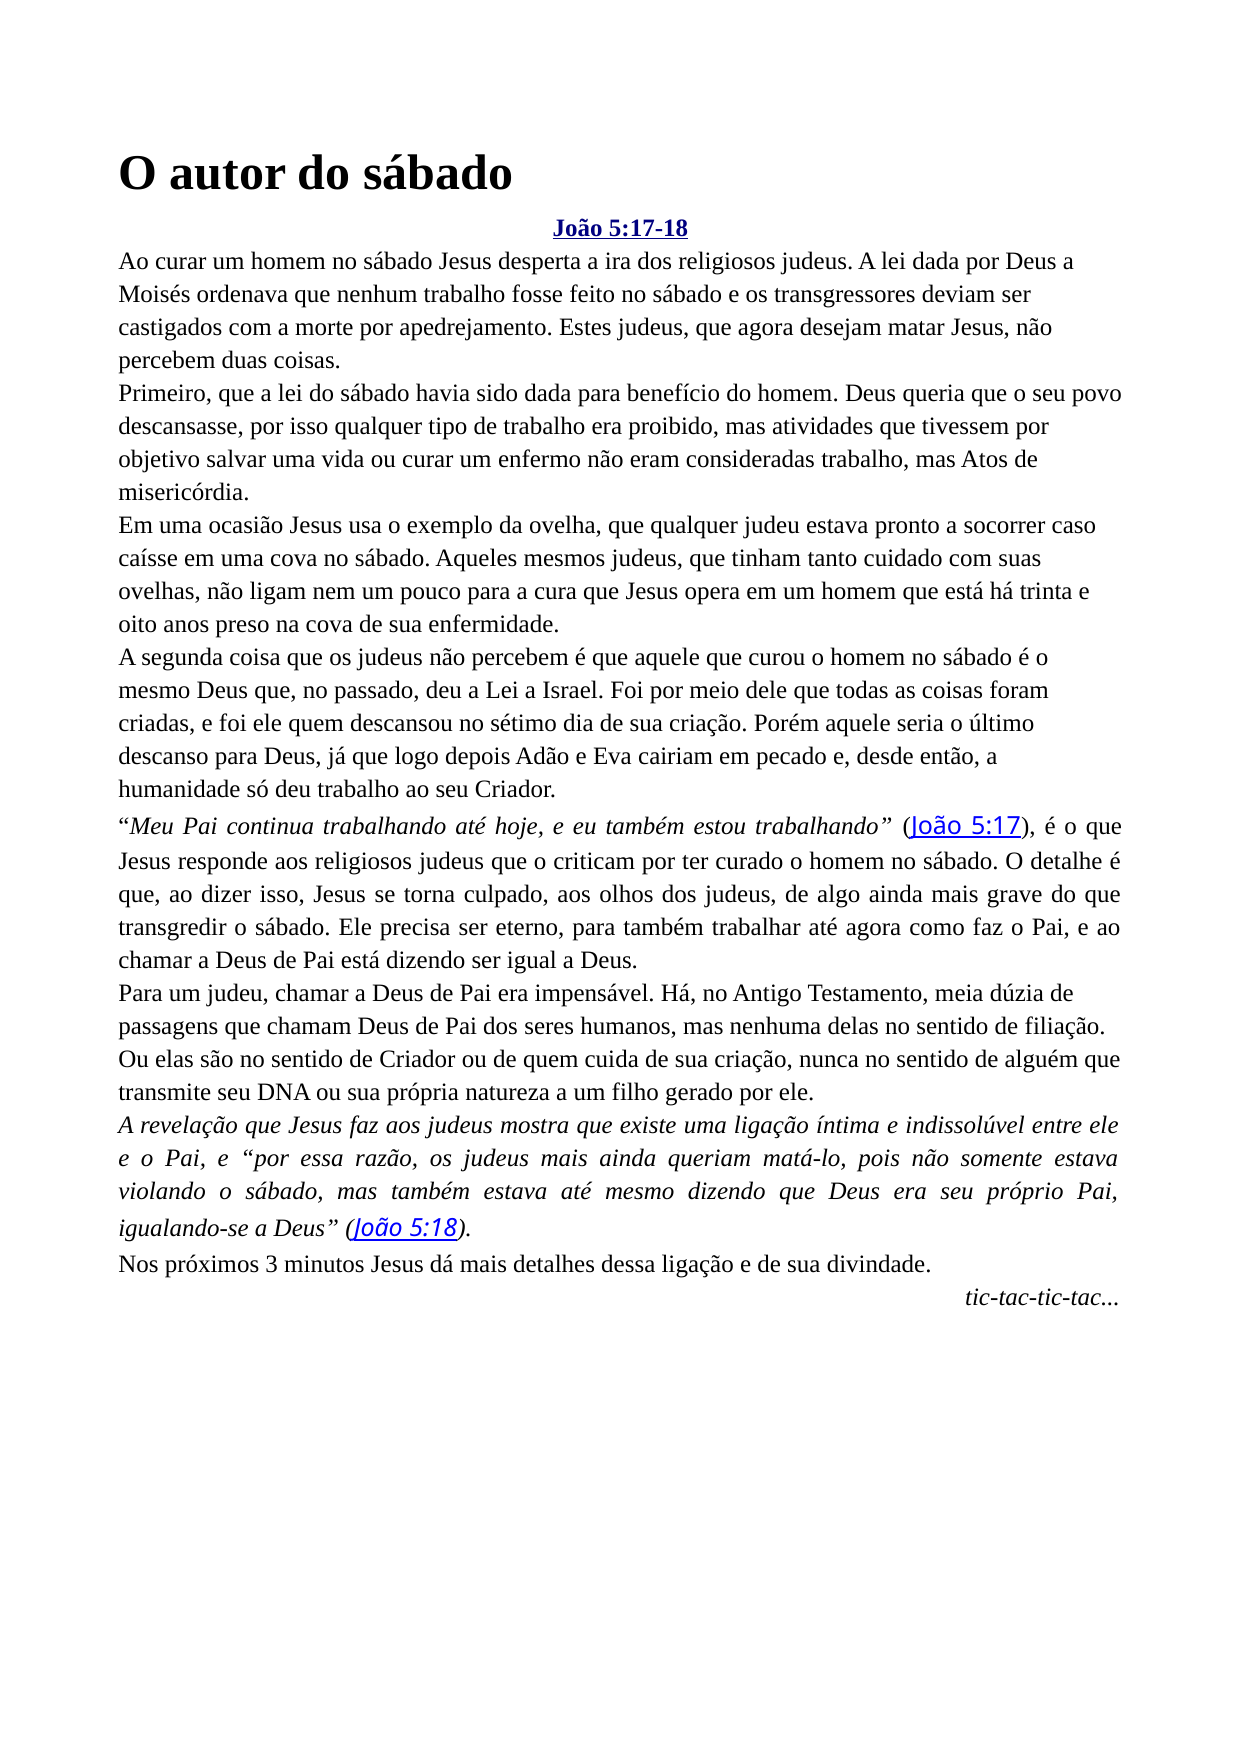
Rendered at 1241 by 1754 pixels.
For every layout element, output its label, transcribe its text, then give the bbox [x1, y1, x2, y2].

text Em uma ocasião Jesus usa o exemplo da ovelha, que qualquer judeu estava pronto a socorrer caso caísse em uma cova no sábado. Aqueles mesmos judeus, que tinham tanto cuidado com suas ovelhas, não ligam nem um pouco para a cura que Jesus opera em um homem que está há trinta e oito anos preso na cova de sua enfermidade. [118, 510, 1122, 638]
text Para um judeu, chamar a Deus de Pai era impensável. Há, no Antigo Testamento, meia dúzia de passagens que chamam Deus de Pai dos seres humanos, mas nenhuma delas no sentido de filiação. Ou elas são no sentido de Criador ou de quem cuida de sua criação, nunca no sentido de alguém que transmite seu DNA ou sua própria natureza a um filho gerado por ele. [118, 978, 1122, 1106]
subtitle O autor do sábado [118, 143, 1122, 201]
text Ao curar um homem no sábado Jesus desperta a ira dos religiosos judeus. A lei dada por Deus a Moisés ordenava que nenhum trabalho fosse feito no sábado e os transgressores deviam ser castigados com a morte por apedrejamento. Estes judeus, que agora desejam matar Jesus, não percebem duas coisas. [118, 246, 1122, 374]
text tic-tac-tic-tac... [118, 1282, 1122, 1311]
text Primeiro, que a lei do sábado havia sido dada para benefício do homem. Deus queria que o seu povo descansasse, por isso qualquer tipo de trabalho era proibido, mas atividades que tivessem por objetivo salvar uma vida ou curar um enfermo não eram consideradas trabalho, mas Atos de misericórdia. [118, 378, 1122, 506]
text “Meu Pai continua trabalhando até hoje, e eu também estou trabalhando” (João 5:17), é o que Jesus responde aos religiosos judeus que o criticam por ter curado o homem no sábado. O detalhe é que, ao dizer isso, Jesus se torna culpado, aos olhos dos judeus, de algo ainda mais grave do que transgredir o sábado. Ele precisa ser eterno, para também trabalhar até agora como faz o Pai, e ao chamar a Deus de Pai está dizendo ser igual a Deus. [118, 807, 1122, 974]
text João 5:17-18 [118, 213, 1122, 242]
text A revelação que Jesus faz aos judeus mostra que existe uma ligação íntima e indissolúvel entre ele e o Pai, e “por essa razão, os judeus mais ainda queriam matá-lo, pois não somente estava violando o sábado, mas também estava até mesmo dizendo que Deus era seu próprio Pai, igualando-se a Deus” (João 5:18). [118, 1110, 1122, 1244]
text Nos próximos 3 minutos Jesus dá mais detalhes dessa ligação e de sua divindade. [118, 1249, 1122, 1278]
text A segunda coisa que os judeus não percebem é que aquele que curou o homem no sábado é o mesmo Deus que, no passado, deu a Lei a Israel. Foi por meio dele que todas as coisas foram criadas, e foi ele quem descansou no sétimo dia de sua criação. Porém aquele seria o último descanso para Deus, já que logo depois Adão e Eva cairiam em pecado e, desde então, a humanidade só deu trabalho ao seu Criador. [118, 642, 1122, 803]
